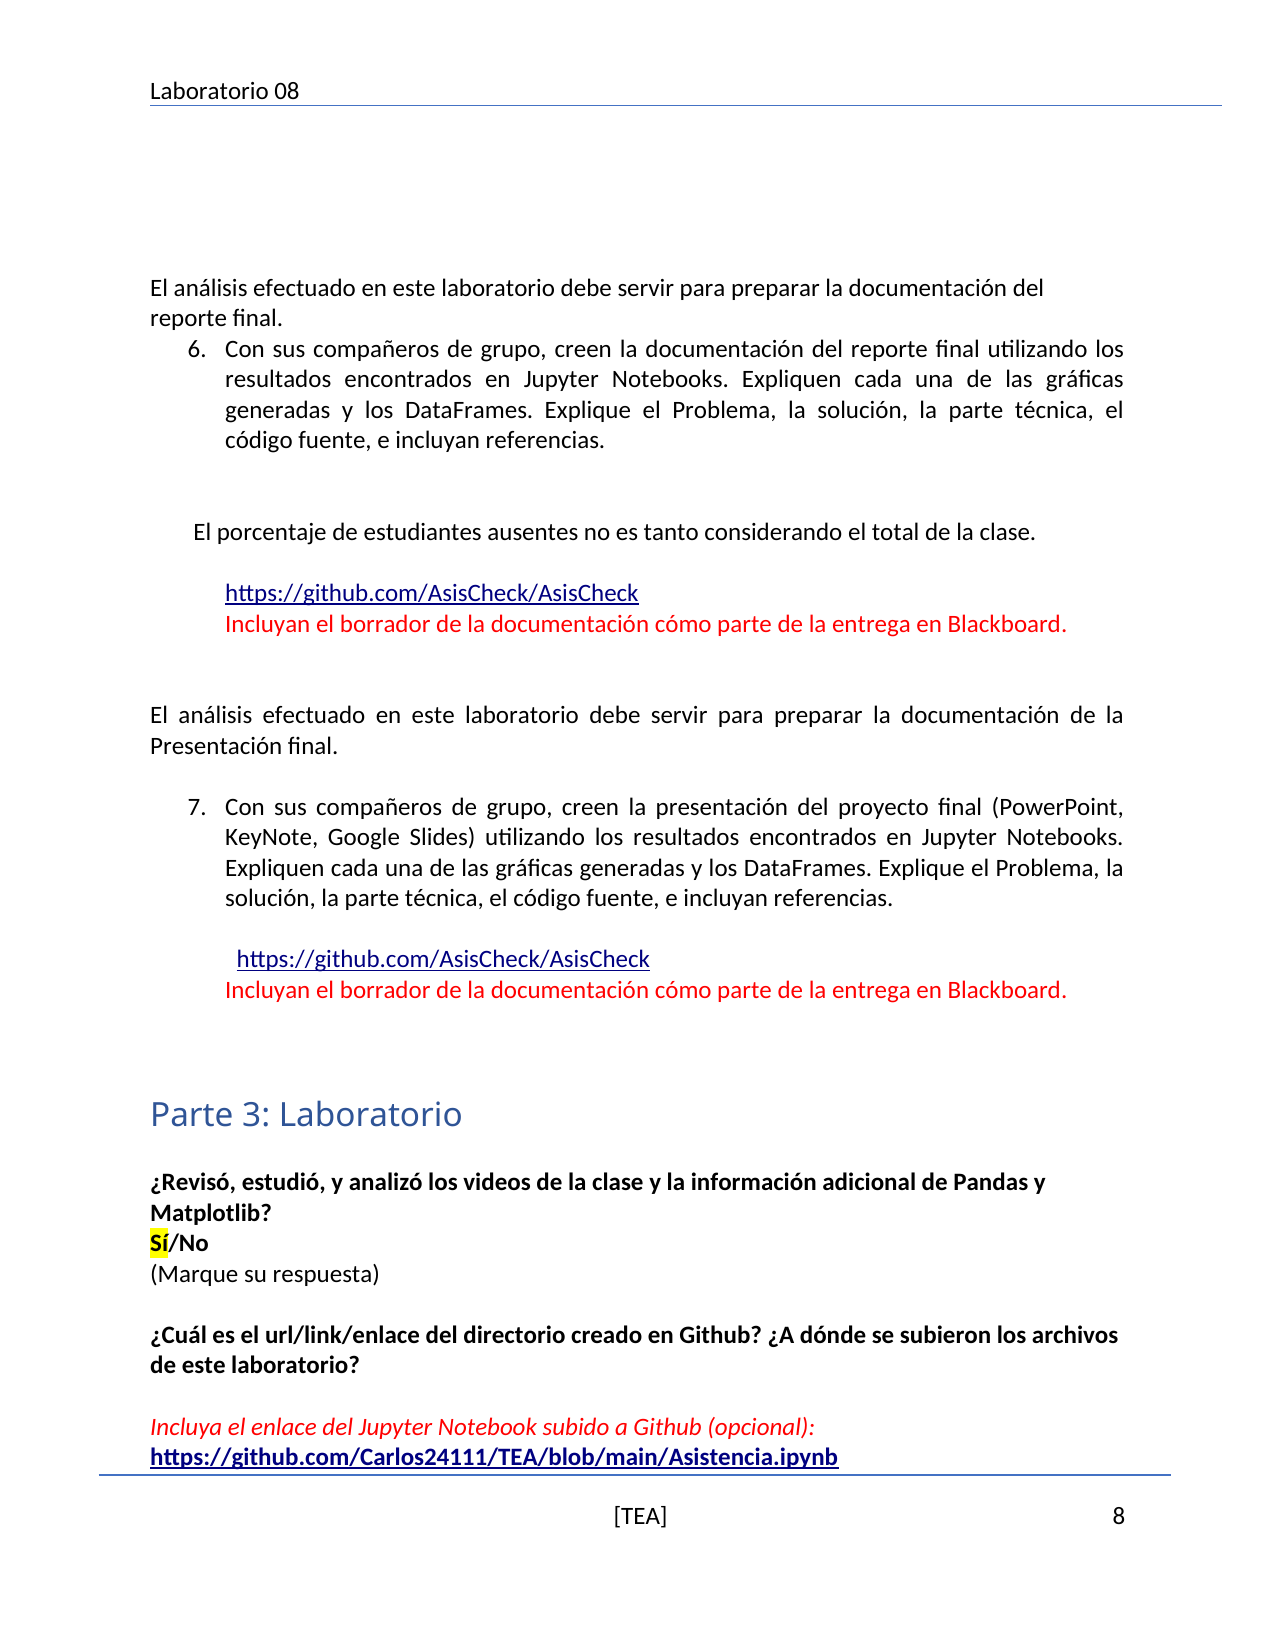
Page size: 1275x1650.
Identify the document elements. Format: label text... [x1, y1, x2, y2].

subtitle Parte 3: Laboratorio [150, 1091, 1125, 1136]
text https://github.com/AsisCheck/AsisCheck [225, 577, 1125, 608]
list Con sus compañeros de grupo, creen la documentación del reporte final utilizando los resultados encontrados en Jupyter Notebooks. Expliquen cada una de las gráficas generadas y los DataFrames. Explique el Problema, la solución, la parte técnica, el código fuente, e incluyan referencias. [187, 333, 1125, 455]
text El análisis efectuado en este laboratorio debe servir para preparar la documentación del reporte final. [150, 272, 1125, 333]
text El porcentaje de estudiantes ausentes no es tanto considerando el total de la clase. [150, 516, 1125, 547]
text ¿Revisó, estudió, y analizó los videos de la clase y la información adicional de Pandas y Matplotlib? [150, 1167, 1125, 1228]
list Con sus compañeros de grupo, creen la presentación del proyecto final (PowerPoint, KeyNote, Google Slides) utilizando los resultados encontrados en Jupyter Notebooks. Expliquen cada una de las gráficas generadas y los DataFrames. Explique el Problema, la solución, la parte técnica, el código fuente, e incluyan referencias. [187, 791, 1125, 913]
text El análisis efectuado en este laboratorio debe servir para preparar la documentación de la Presentación final. [150, 699, 1125, 760]
text Incluyan el borrador de la documentación cómo parte de la entrega en Blackboard. [225, 608, 1125, 638]
text https://github.com/Carlos24111/TEA/blob/main/Asistencia.ipynb [150, 1441, 1125, 1472]
text Incluya el enlace del Jupyter Notebook subido a Github (opcional): [150, 1411, 1125, 1441]
text ¿Cuál es el url/link/enlace del directorio creado en Github? ¿A dónde se subieron los archivos de este laboratorio? [150, 1319, 1125, 1380]
text (Marque su respuesta) [150, 1258, 1125, 1289]
text Incluyan el borrador de la documentación cómo parte de la entrega en Blackboard. [225, 974, 1125, 1004]
text https://github.com/AsisCheck/AsisCheck [187, 943, 1125, 974]
text Sí/No [150, 1228, 1125, 1258]
